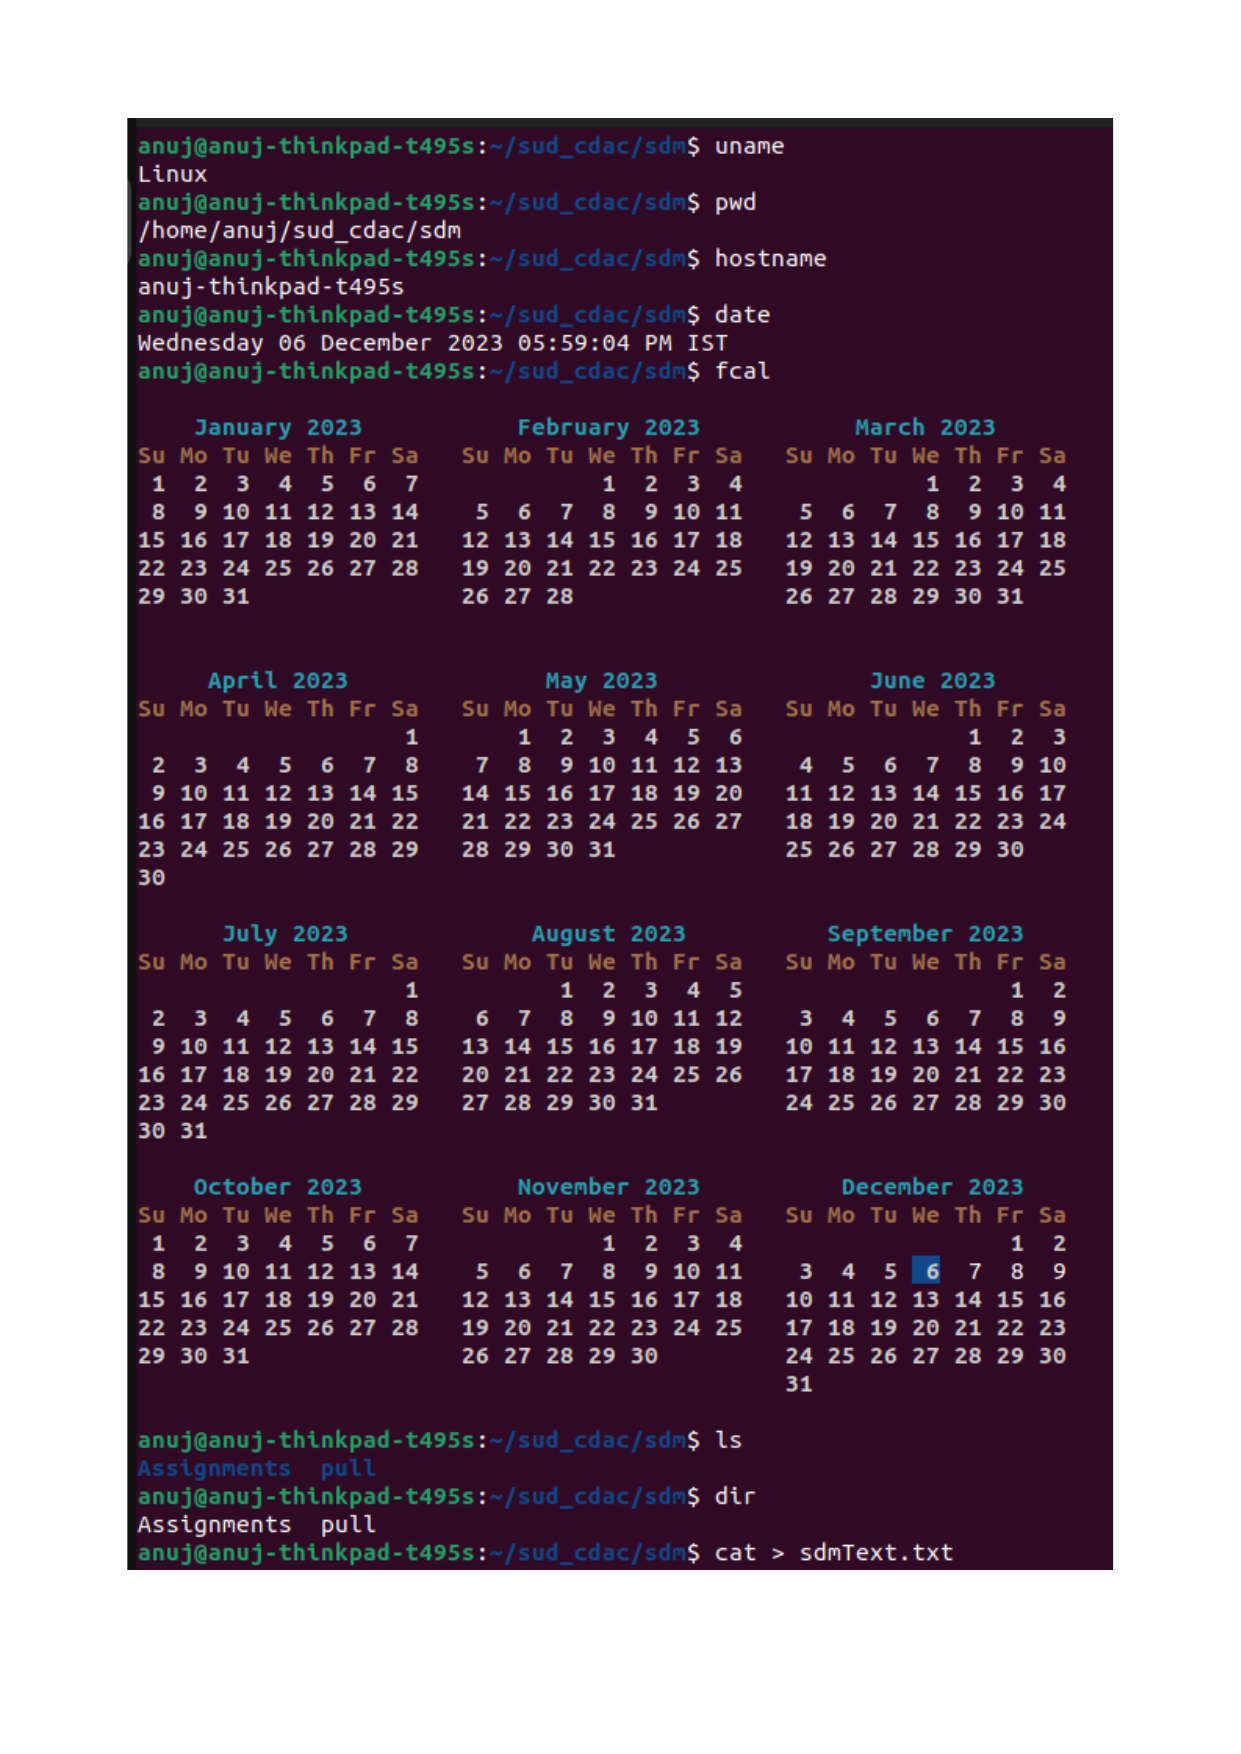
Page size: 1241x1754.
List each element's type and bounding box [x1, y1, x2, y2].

picture [127, 118, 1114, 1570]
